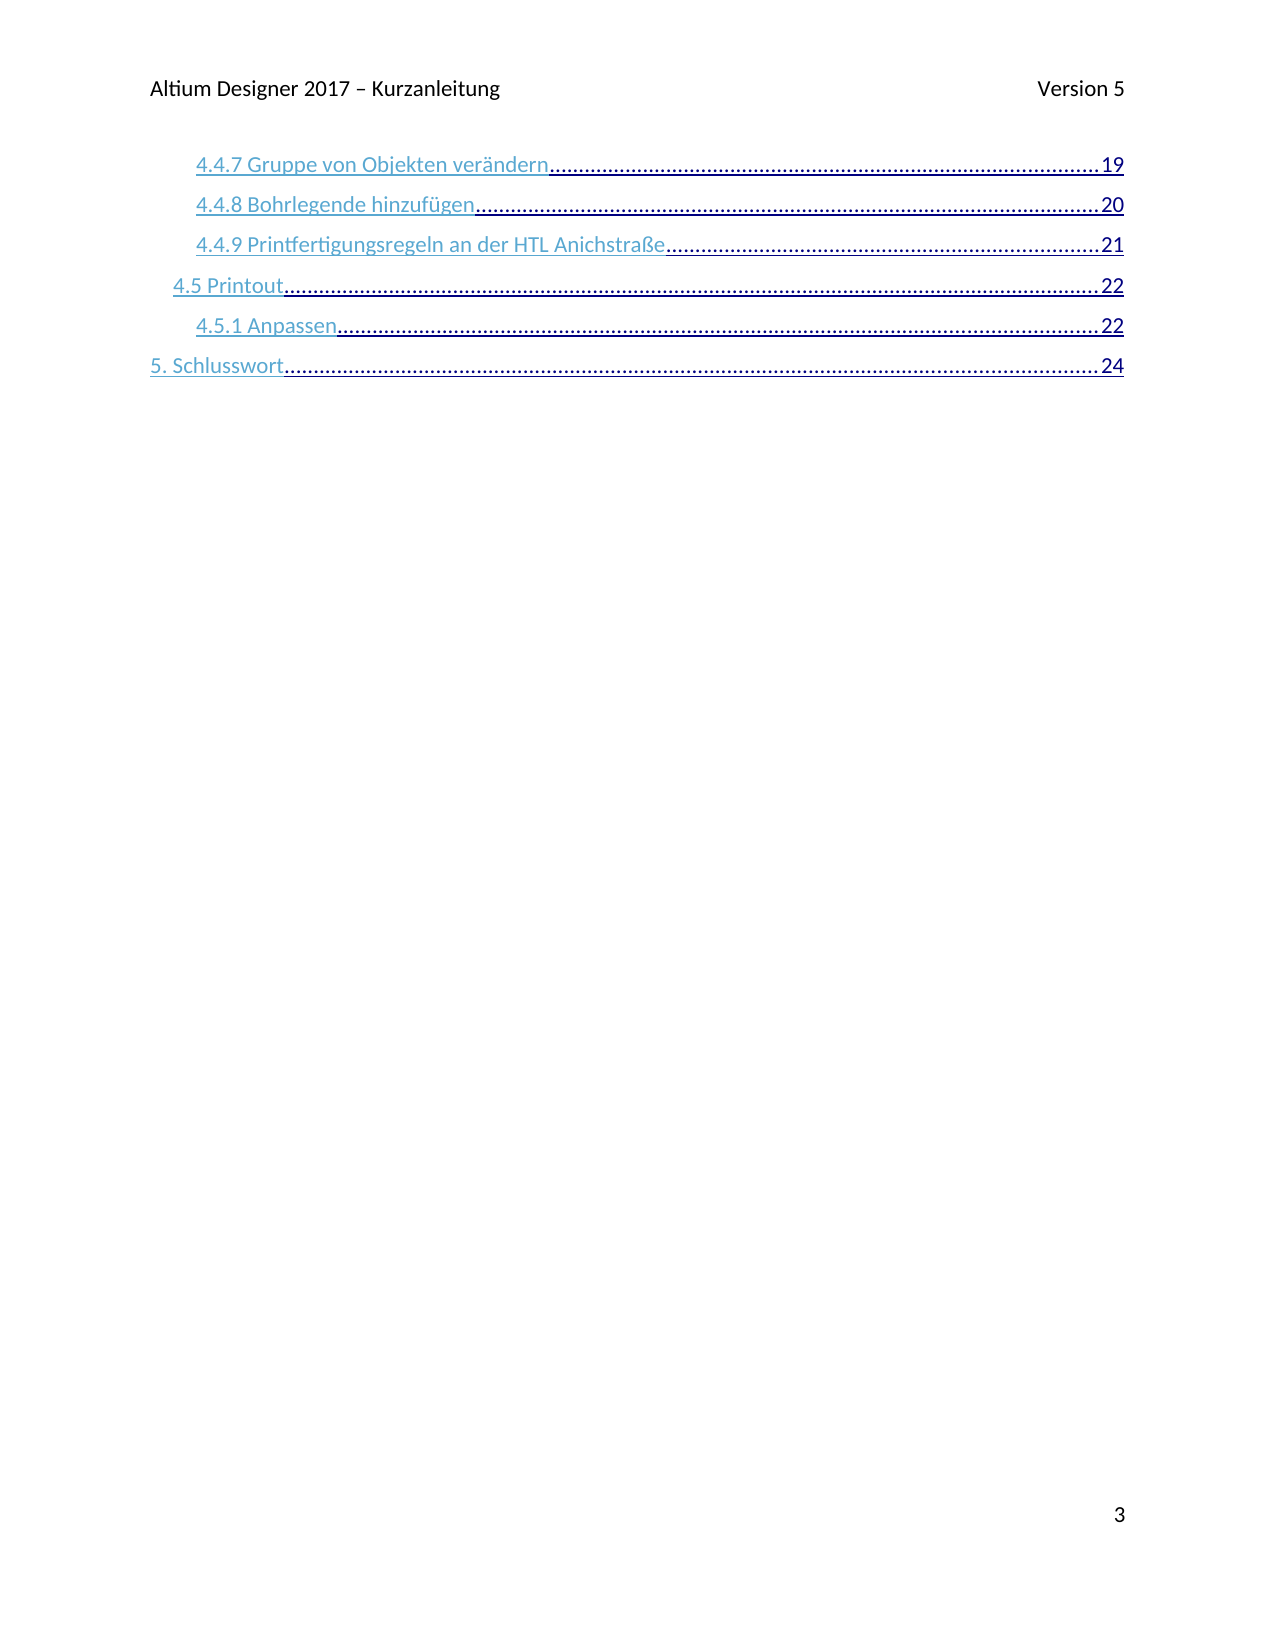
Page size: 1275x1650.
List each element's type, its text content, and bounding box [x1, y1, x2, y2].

text 5. Schlusswort 24 [150, 352, 1125, 379]
text 4.4.8 Bohrlegende hinzufügen 20 [196, 190, 1125, 218]
text 4.5.1 Anpassen 22 [196, 311, 1125, 339]
text 4.5 Printout 22 [173, 271, 1125, 299]
text 4.4.7 Gruppe von Objekten verändern 19 [196, 150, 1125, 178]
text 4.4.9 Printfertigungsregeln an der HTL Anichstraße 21 [196, 231, 1125, 259]
